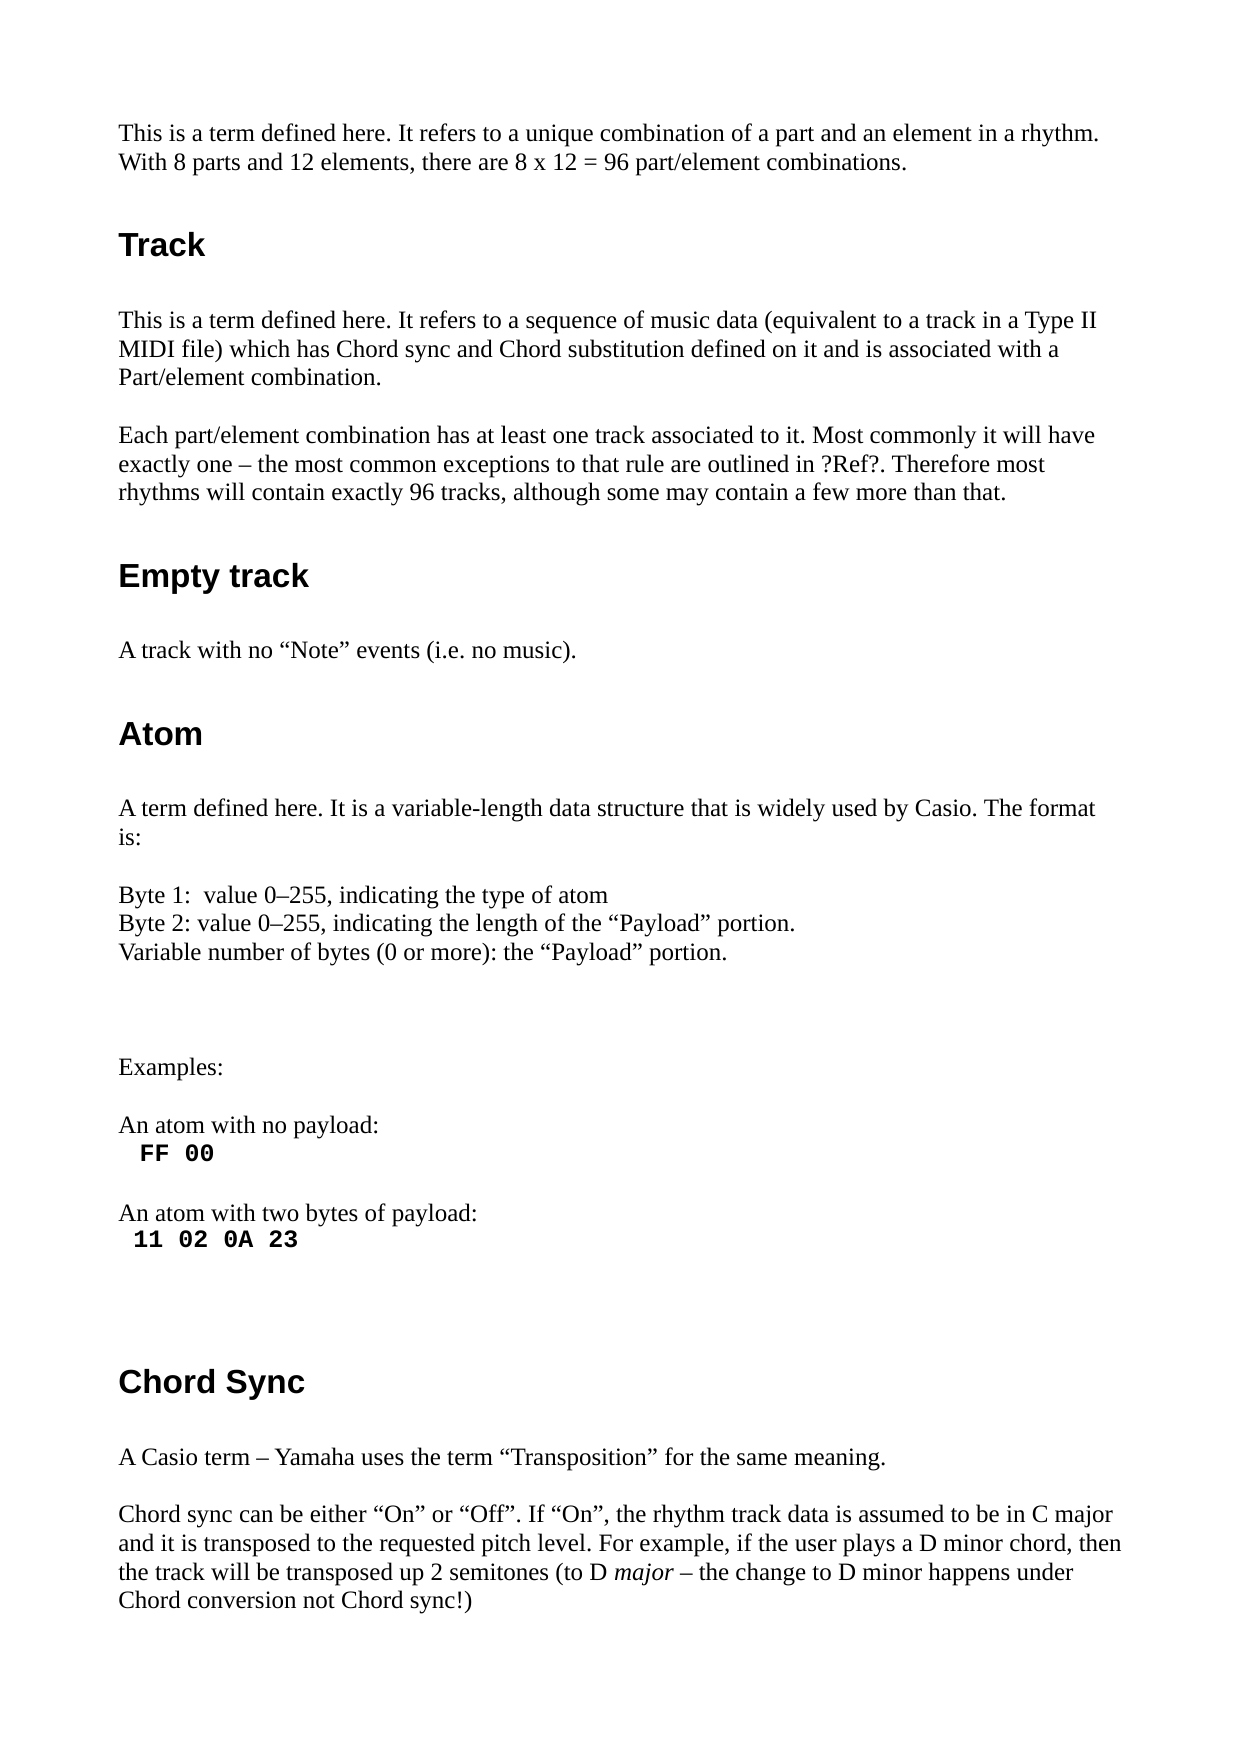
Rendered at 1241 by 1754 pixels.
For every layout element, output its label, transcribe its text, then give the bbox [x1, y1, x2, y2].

text Examples: [118, 1052, 1122, 1081]
text An atom with two bytes of payload: [118, 1198, 1122, 1227]
text A Casio term – Yamaha uses the term “Transposition” for the same meaning. [118, 1442, 1122, 1471]
text A track with no “Note” events (i.e. no music). [118, 635, 1122, 664]
text Byte 2: value 0–255, indicating the length of the “Payload” portion. [118, 908, 1122, 937]
text Chord sync can be either “On” or “Off”. If “On”, the rhythm track data is assumed to be in C major and it is transposed to the requested pitch level. For example, if the user plays a D minor chord, then the track will be transposed up 2 semitones (to D major – the change to D minor happens under Chord conversion not Chord sync!) [118, 1499, 1122, 1614]
text Variable number of bytes (0 or more): the “Payload” portion. [118, 937, 1122, 966]
text Byte 1: value 0–255, indicating the type of atom [118, 880, 1122, 908]
subtitle Atom [118, 714, 1122, 752]
subtitle Chord Sync [118, 1362, 1122, 1401]
subtitle Empty track [118, 556, 1122, 594]
text This is a term defined here. It refers to a sequence of music data (equivalent to a track in a Type II MIDI file) which has Chord sync and Chord substitution defined on it and is associated with a Part/element combination. [118, 305, 1122, 391]
text An atom with no payload: [118, 1110, 1122, 1138]
subtitle Track [118, 225, 1122, 264]
text This is a term defined here. It refers to a unique combination of a part and an element in a rhythm. With 8 parts and 12 elements, there are 8 x 12 = 96 part/element combinations. [118, 118, 1122, 176]
text A term defined here. It is a variable-length data structure that is widely used by Casio. The format is: [118, 793, 1122, 851]
text FF 00 [118, 1138, 1122, 1169]
text Each part/element combination has at least one track associated to it. Most commonly it will have exactly one – the most common exceptions to that rule are outlined in ?Ref?. Therefore most rhythms will contain exactly 96 tracks, although some may contain a few more than that. [118, 420, 1122, 506]
text 11 02 0A 23 [118, 1227, 1122, 1255]
